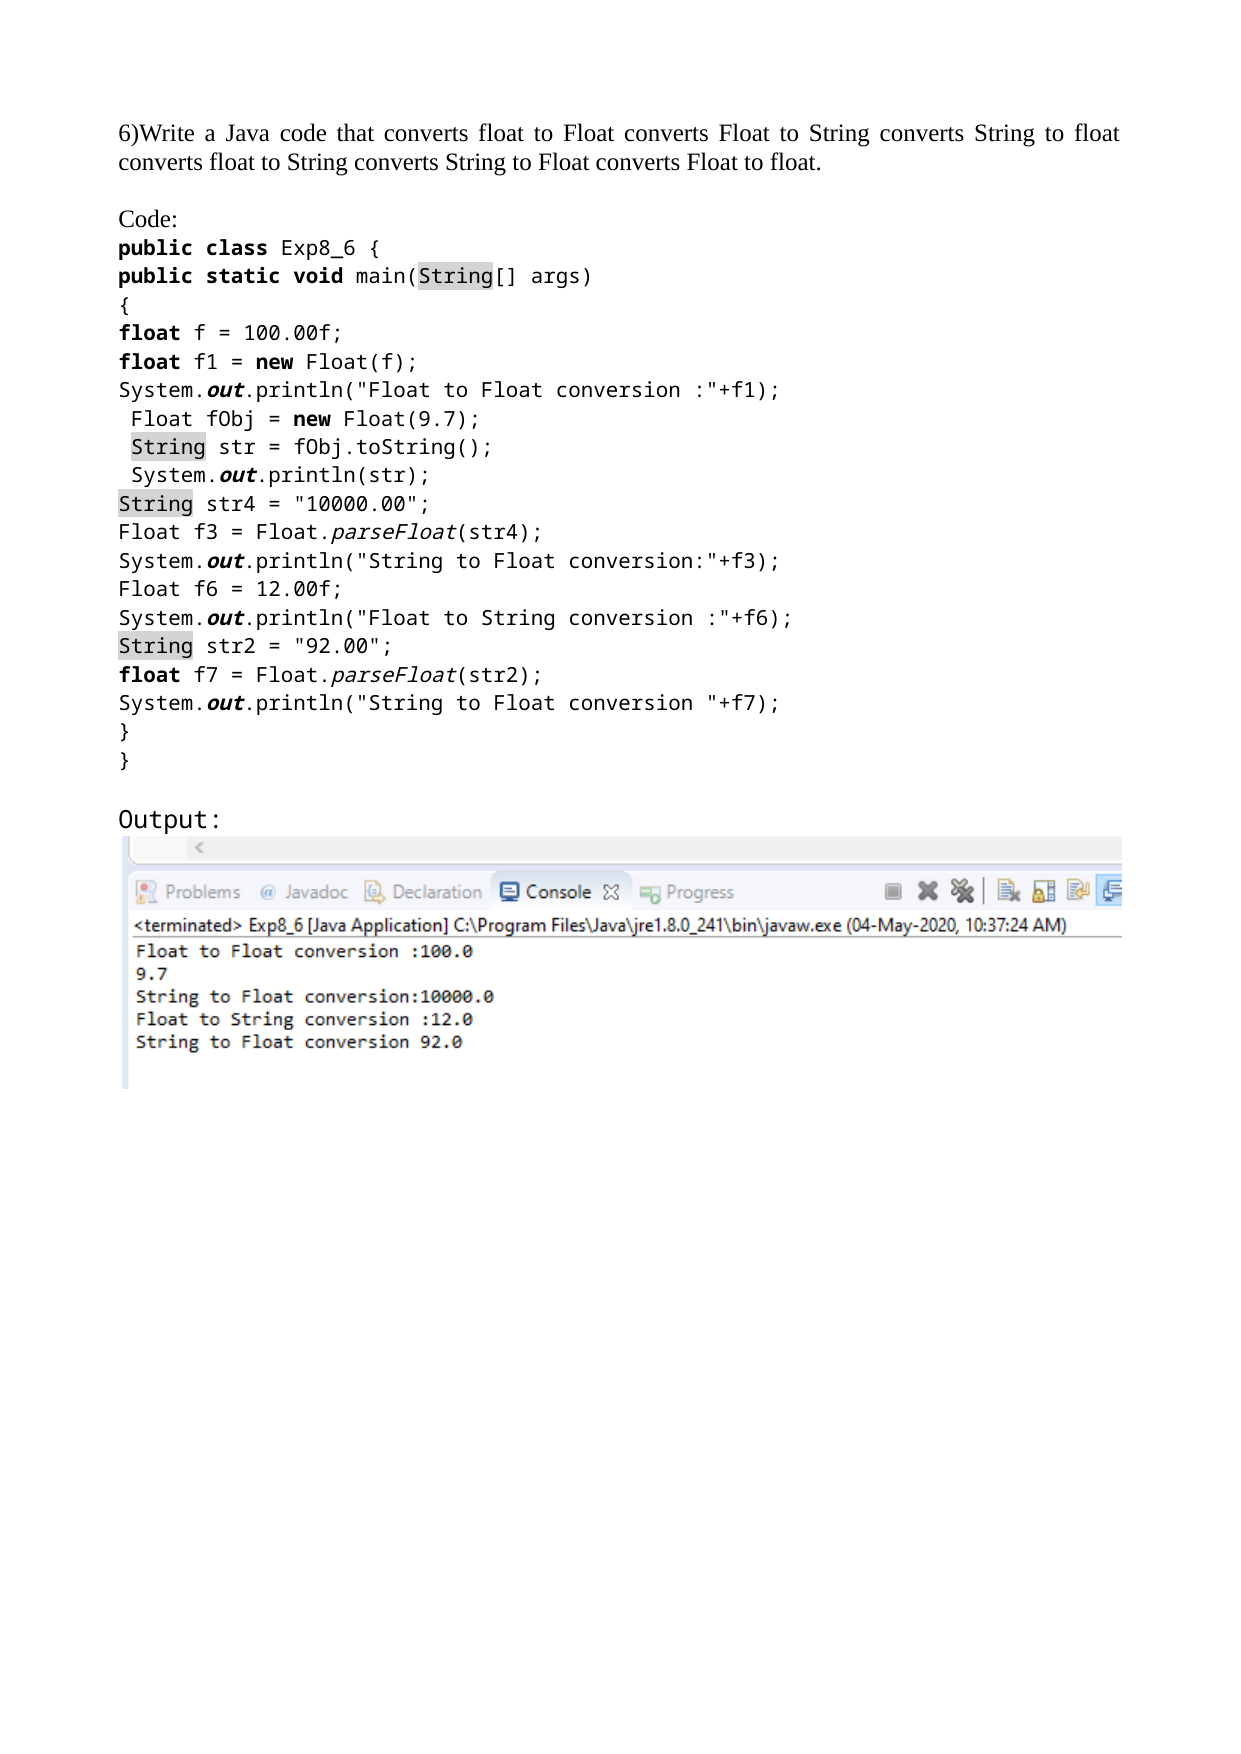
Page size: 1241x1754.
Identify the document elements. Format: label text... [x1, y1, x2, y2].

text Code: [118, 204, 1122, 233]
picture [118, 836, 1123, 1089]
text float f = 100.00f; [118, 318, 1122, 347]
text Float fObj = new Float(9.7); [118, 404, 1122, 432]
text { [118, 290, 1122, 318]
text System.out.println("String to Float conversion "+f7); [118, 688, 1122, 717]
text System.out.println("String to Float conversion:"+f3); [118, 546, 1122, 574]
text String str4 = "10000.00"; [118, 489, 1122, 517]
text System.out.println("Float to String conversion :"+f6); [118, 603, 1122, 631]
text String str = fObj.toString(); [118, 432, 1122, 461]
text Output: [118, 802, 1122, 836]
text System.out.println(str); [118, 461, 1122, 489]
text Float f6 = 12.00f; [118, 574, 1122, 603]
text Float f3 = Float.parseFloat(str4); [118, 517, 1122, 546]
text } [118, 745, 1122, 773]
text float f7 = Float.parseFloat(str2); [118, 660, 1122, 688]
text System.out.println("Float to Float conversion :"+f1); [118, 375, 1122, 404]
text float f1 = new Float(f); [118, 347, 1122, 375]
text 6)Write a Java code that converts float to Float converts Float to String converts String to float converts float to String converts String to Float converts Float to float. [118, 118, 1122, 176]
text public class Exp8_6 { [118, 233, 1122, 262]
text public static void main(String[] args) [118, 262, 1122, 290]
text } [118, 717, 1122, 745]
text String str2 = "92.00"; [118, 631, 1122, 660]
